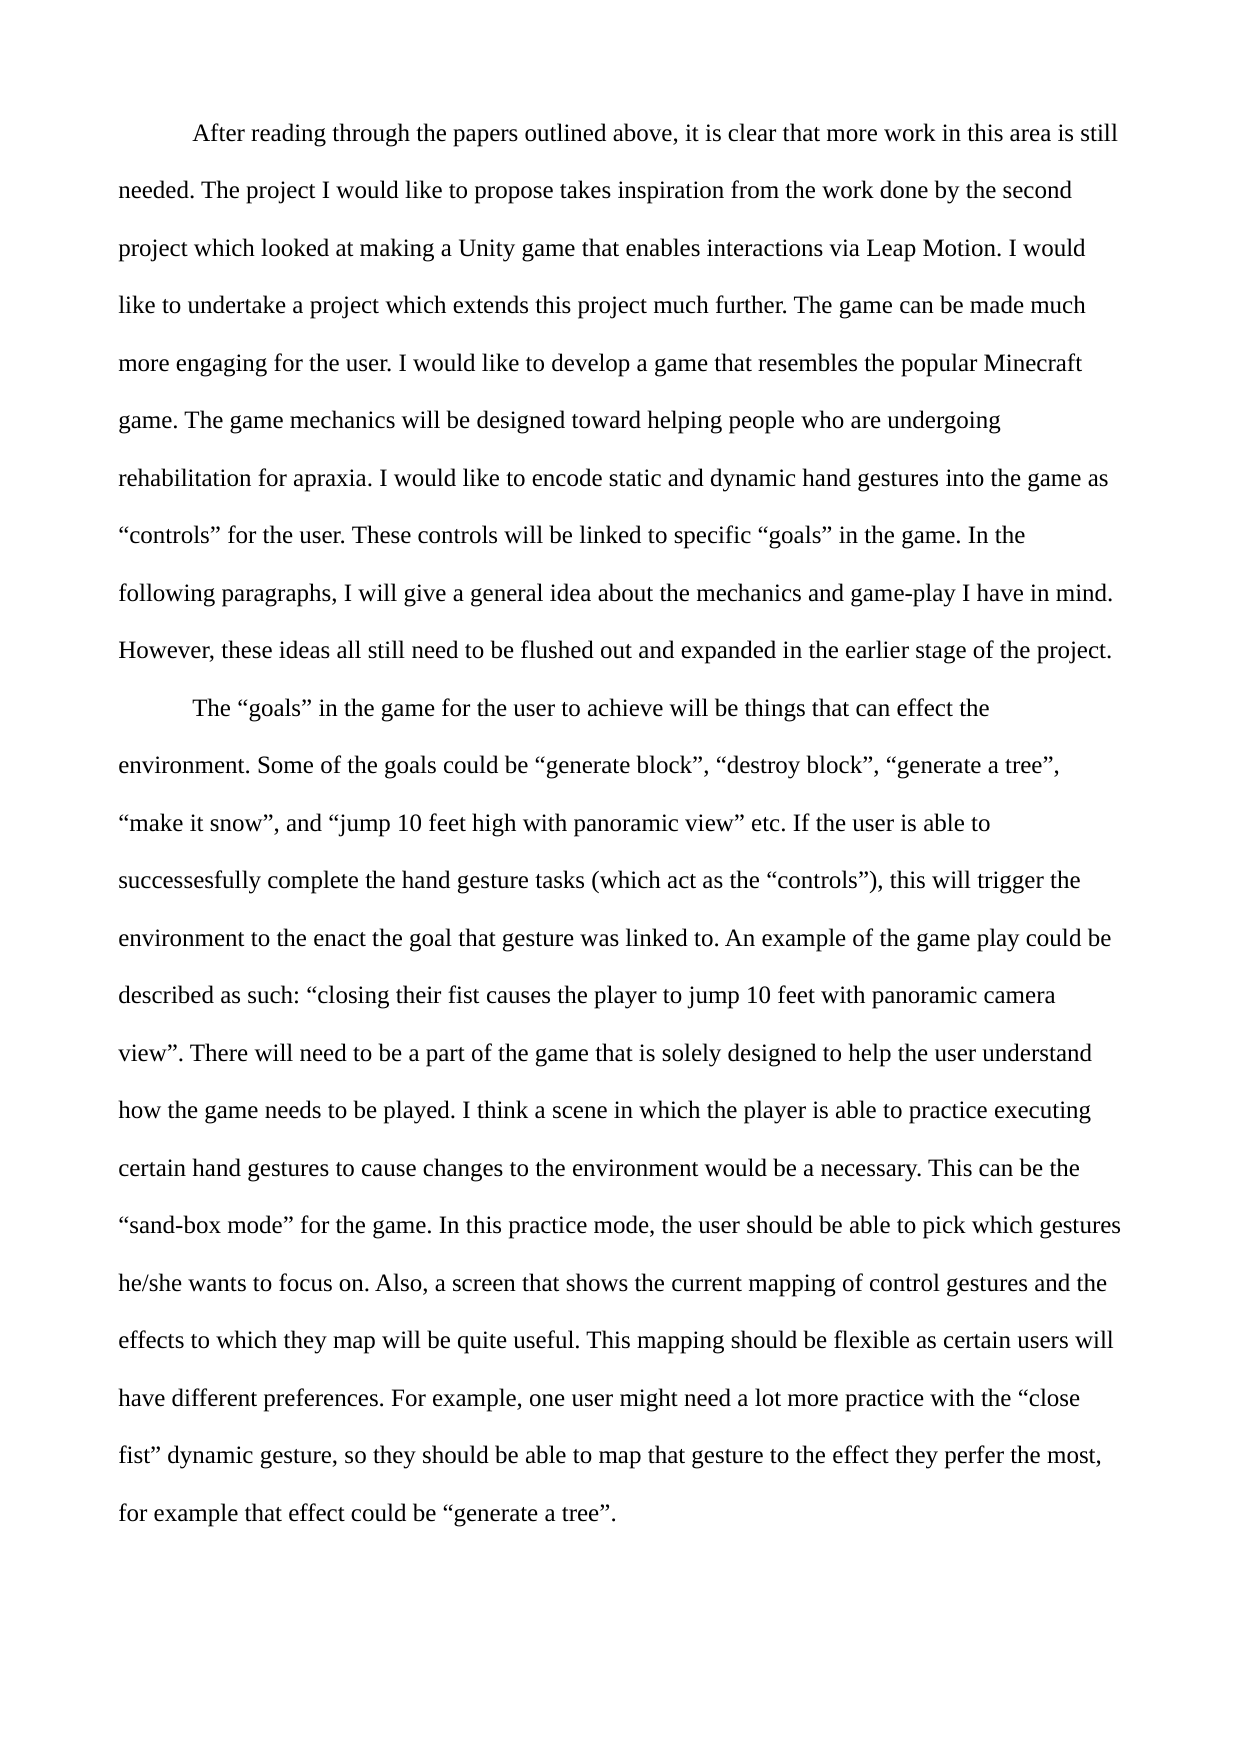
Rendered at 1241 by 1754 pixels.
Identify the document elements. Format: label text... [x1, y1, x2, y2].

text The “goals” in the game for the user to achieve will be things that can effect the environment. Some of the goals could be “generate block”, “destroy block”, “generate a tree”, “make it snow”, and “jump 10 feet high with panoramic view” etc. If the user is able to successesfully complete the hand gesture tasks (which act as the “controls”), this will trigger the environment to the enact the goal that gesture was linked to. An example of the game play could be described as such: “closing their fist causes the player to jump 10 feet with panoramic camera view”. There will need to be a part of the game that is solely designed to help the user understand how the game needs to be played. I think a scene in which the player is able to practice executing certain hand gestures to cause changes to the environment would be a necessary. This can be the “sand-box mode” for the game. In this practice mode, the user should be able to pick which gestures he/she wants to focus on. Also, a screen that shows the current mapping of control gestures and the effects to which they map will be quite useful. This mapping should be flexible as certain users will have different preferences. For example, one user might need a lot more practice with the “close fist” dynamic gesture, so they should be able to map that gesture to the effect they perfer the most, for example that effect could be “generate a tree”. [118, 693, 1122, 1527]
text After reading through the papers outlined above, it is clear that more work in this area is still needed. The project I would like to propose takes inspiration from the work done by the second project which looked at making a Unity game that enables interactions via Leap Motion. I would like to undertake a project which extends this project much further. The game can be made much more engaging for the user. I would like to develop a game that resembles the popular Minecraft game. The game mechanics will be designed toward helping people who are undergoing rehabilitation for apraxia. I would like to encode static and dynamic hand gestures into the game as “controls” for the user. These controls will be linked to specific “goals” in the game. In the following paragraphs, I will give a general idea about the mechanics and game-play I have in mind. However, these ideas all still need to be flushed out and expanded in the earlier stage of the project. [118, 118, 1122, 664]
